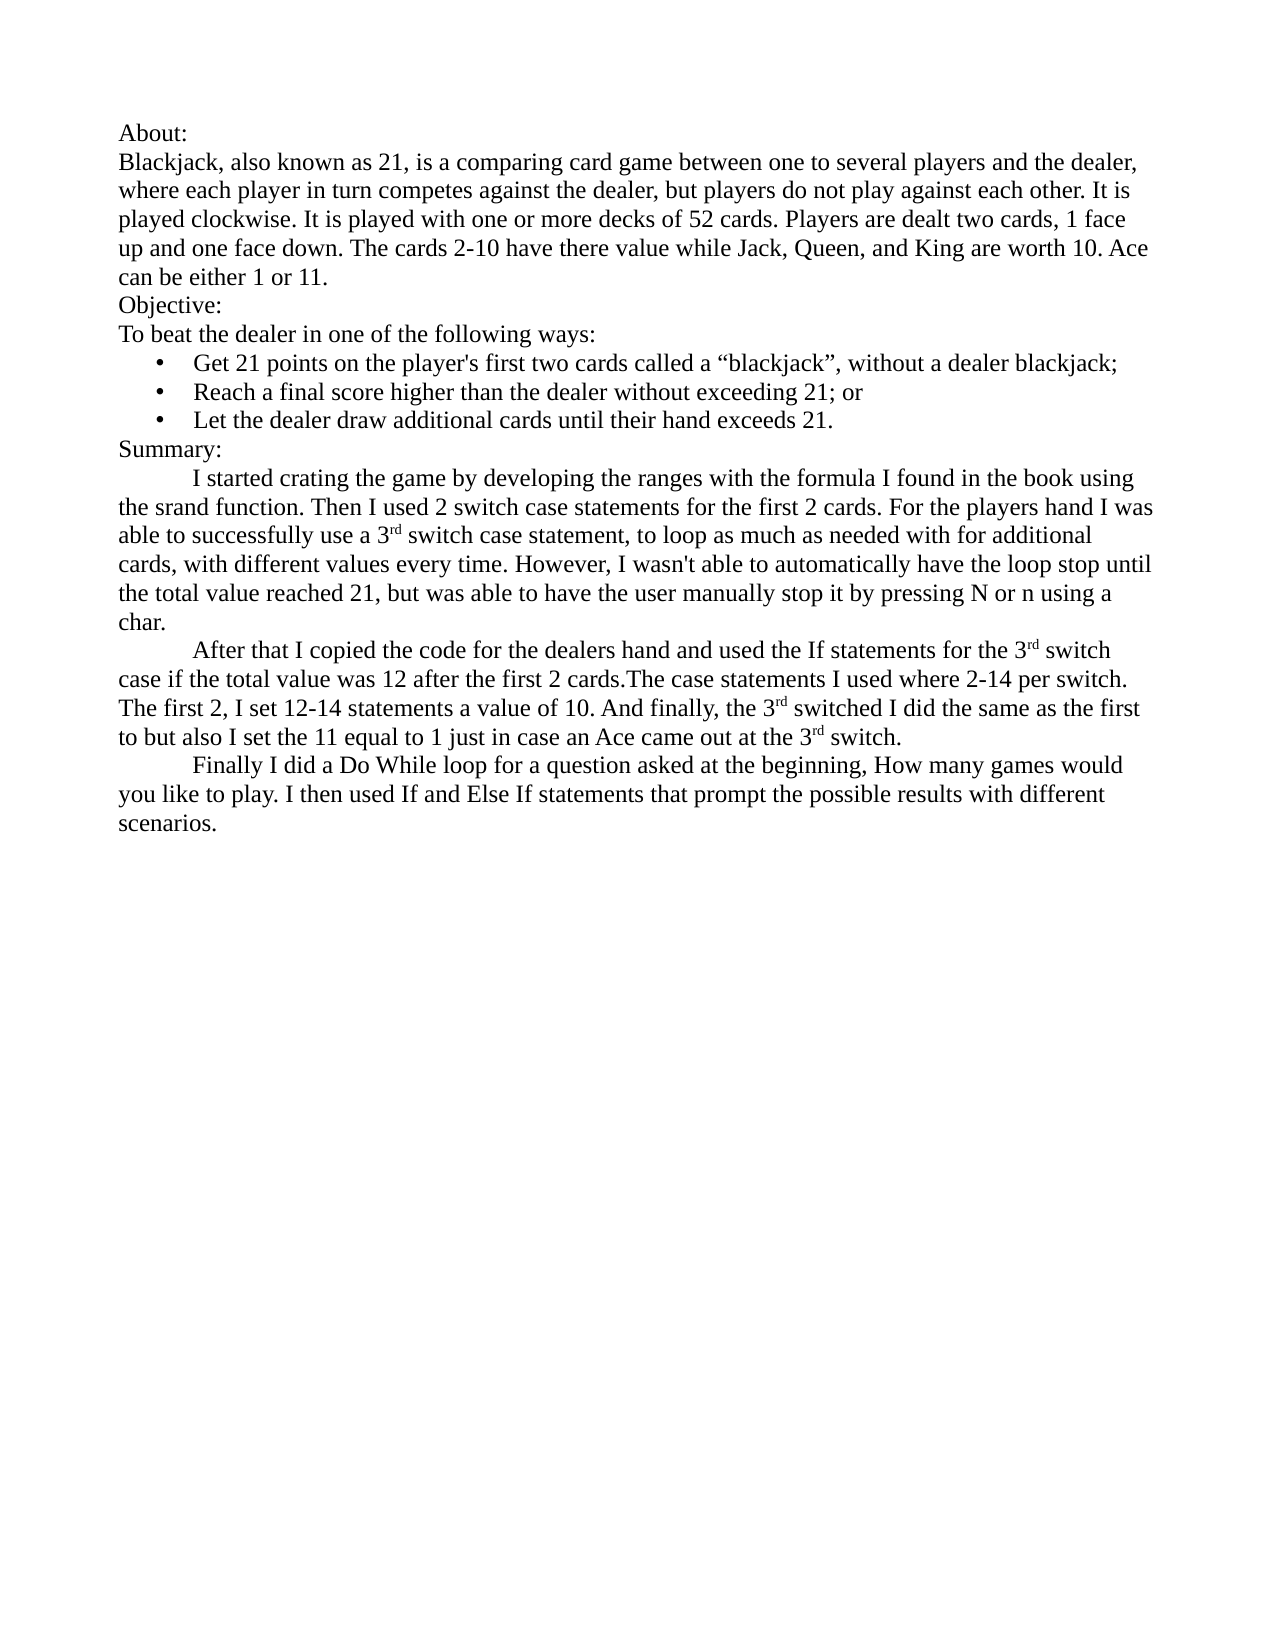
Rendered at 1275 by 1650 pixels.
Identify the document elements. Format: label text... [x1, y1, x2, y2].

text About: [118, 118, 1157, 147]
text To beat the dealer in one of the following ways: [118, 319, 1157, 348]
text Blackjack, also known as 21, is a comparing card game between one to several players and the dealer, where each player in turn competes against the dealer, but players do not play against each other. It is played clockwise. It is played with one or more decks of 52 cards. Players are dealt two cards, 1 face up and one face down. The cards 2-10 have there value while Jack, Queen, and King are worth 10. Ace can be either 1 or 11. [118, 147, 1157, 291]
list Reach a final score higher than the dealer without exceeding 21; or [156, 377, 1157, 406]
text After that I copied the code for the dealers hand and used the If statements for the 3rd switch case if the total value was 12 after the first 2 cards.The case statements I used where 2-14 per switch. The first 2, I set 12-14 statements a value of 10. And finally, the 3rd switched I did the same as the first to but also I set the 11 equal to 1 just in case an Ace came out at the 3rd switch. [118, 636, 1157, 751]
list Let the dealer draw additional cards until their hand exceeds 21. [156, 406, 1157, 434]
text Objective: [118, 291, 1157, 319]
text Finally I did a Do While loop for a question asked at the beginning, How many games would you like to play. I then used If and Else If statements that prompt the possible results with different scenarios. [118, 751, 1157, 837]
text Summary: [118, 434, 1157, 463]
text I started crating the game by developing the ranges with the formula I found in the book using the srand function. Then I used 2 switch case statements for the first 2 cards. For the players hand I was able to successfully use a 3rd switch case statement, to loop as much as needed with for additional cards, with different values every time. However, I wasn't able to automatically have the loop stop until the total value reached 21, but was able to have the user manually stop it by pressing N or n using a char. [118, 463, 1157, 636]
list Get 21 points on the player's first two cards called a “blackjack”, without a dealer blackjack; [156, 348, 1157, 377]
